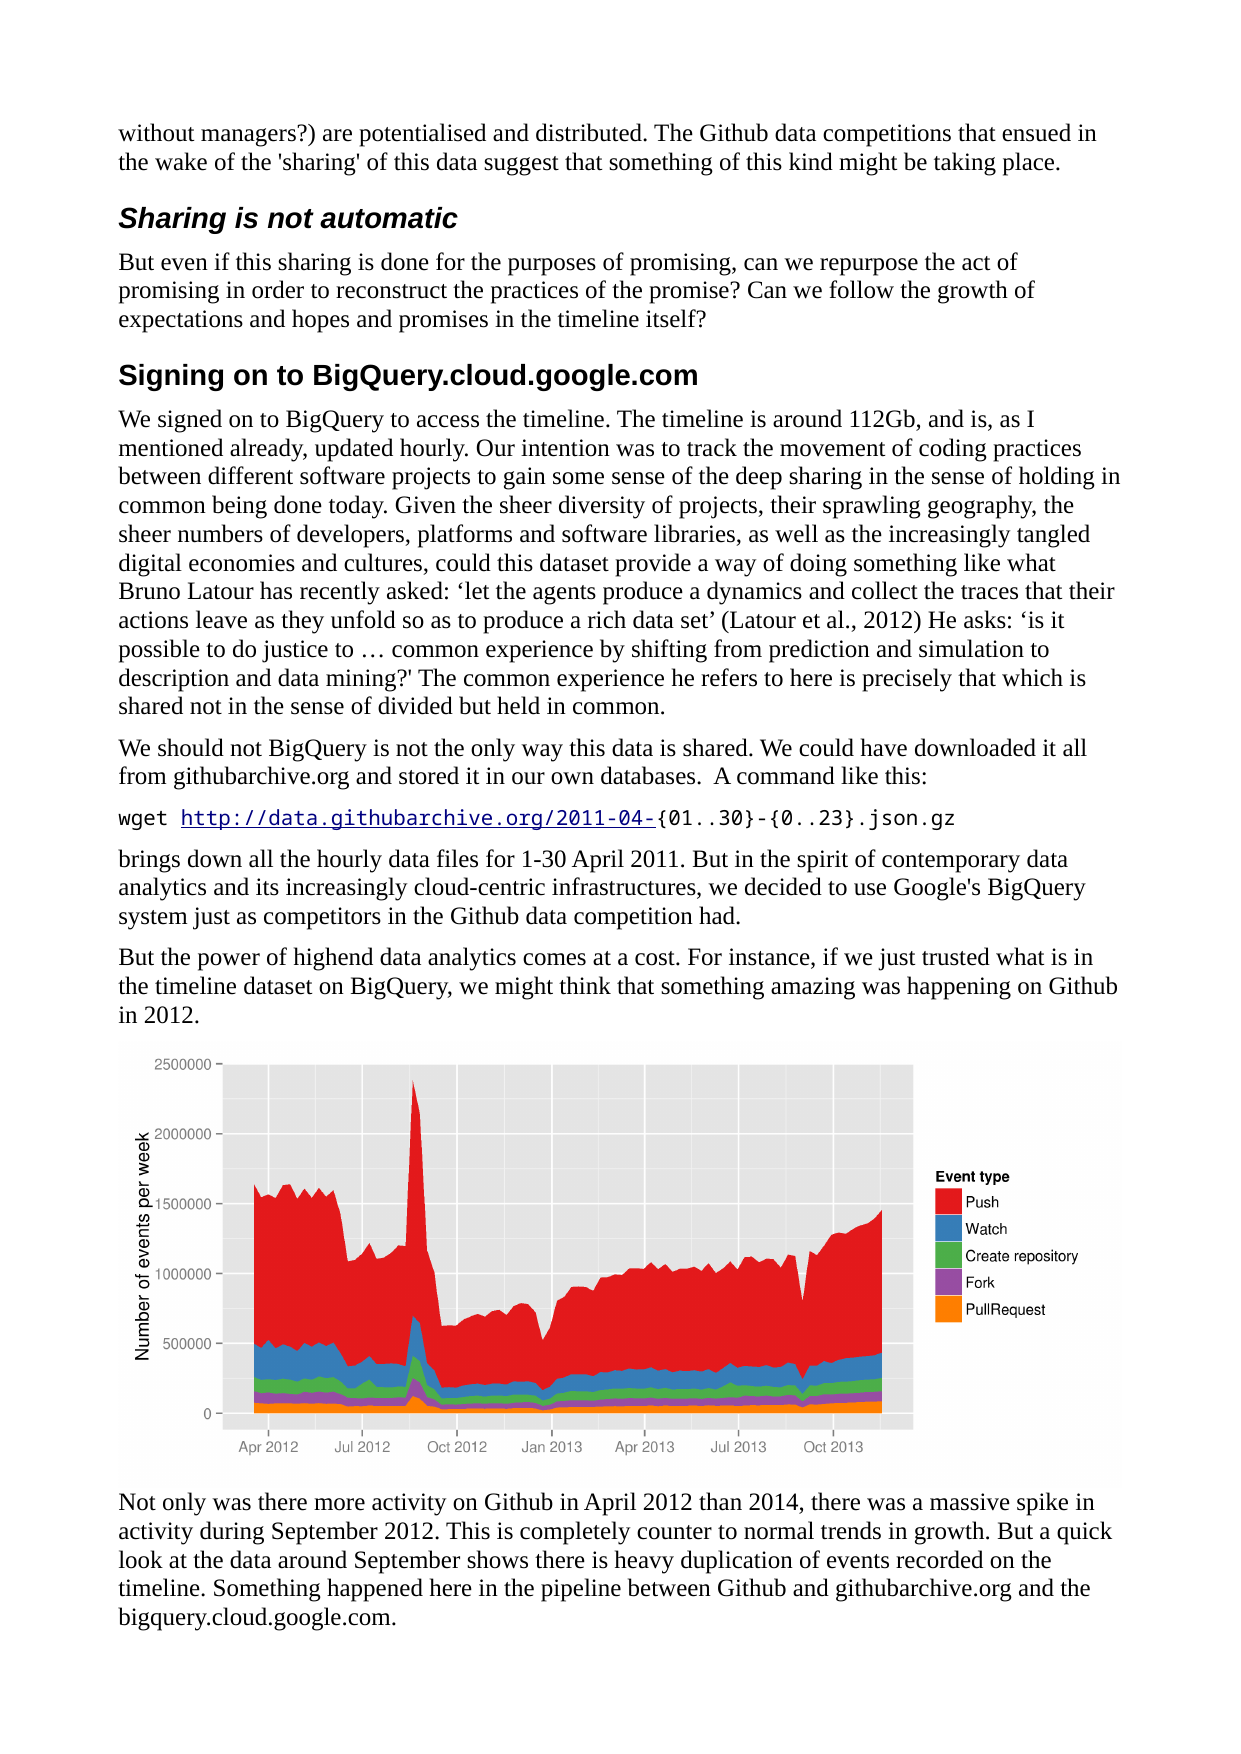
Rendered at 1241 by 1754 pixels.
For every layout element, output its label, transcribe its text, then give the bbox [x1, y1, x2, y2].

subtitle Signing on to BigQuery.cloud.google.com [118, 358, 1122, 391]
text Not only was there more activity on Github in April 2012 than 2014, there was a massive spike in activity during September 2012. This is completely counter to normal trends in growth. But a quick look at the data around September shows there is heavy duplication of events recorded on the timeline. Something happened here in the pipeline between Github and githubarchive.org and the bigquery.cloud.google.com. [118, 1488, 1122, 1631]
text But the power of highend data analytics comes at a cost. For instance, if we just trusted what is in the timeline dataset on BigQuery, we might think that something amazing was happening on Github in 2012. [118, 942, 1122, 1029]
text wget http://data.githubarchive.org/2011-04-{01..30}-{0..23}.json.gz [118, 803, 1122, 831]
text We signed on to BigQuery to access the timeline. The timeline is around 112Gb, and is, as I mentioned already, updated hourly. Our intention was to track the movement of coding practices between different software projects to gain some sense of the deep sharing in the sense of holding in common being done today. Given the sheer diversity of projects, their sprawling geography, the sheer numbers of developers, platforms and software libraries, as well as the increasingly tangled digital economies and cultures, could this dataset provide a way of doing something like what Bruno Latour has recently asked: ‘let the agents produce a dynamics and collect the traces that their actions leave as they unfold so as to produce a rich data set’ (Latour et al., 2012) He asks: ‘is it possible to do justice to … common experience by shifting from prediction and simulation to description and data mining?' The common experience he refers to here is precisely that which is shared not in the sense of divided but held in common. [118, 404, 1122, 720]
text But even if this sharing is done for the purposes of promising, can we repurpose the act of promising in order to reconstruct the practices of the promise? Can we follow the growth of expectations and hopes and promises in the timeline itself? [118, 247, 1122, 333]
subtitle Sharing is not automatic [118, 201, 1122, 234]
text without managers?) are potentialised and distributed. The Github data competitions that ensued in the wake of the 'sharing' of this data suggest that something of this kind might be taking place. [118, 118, 1122, 176]
picture [118, 1041, 1123, 1488]
text brings down all the hourly data files for 1-30 April 2011. But in the spirit of contemporary data analytics and its increasingly cloud-centric infrastructures, we decided to use Google's BigQuery system just as competitors in the Github data competition had. [118, 844, 1122, 930]
text We should not BigQuery is not the only way this data is shared. We could have downloaded it all from githubarchive.org and stored it in our own databases. A command like this: [118, 733, 1122, 790]
